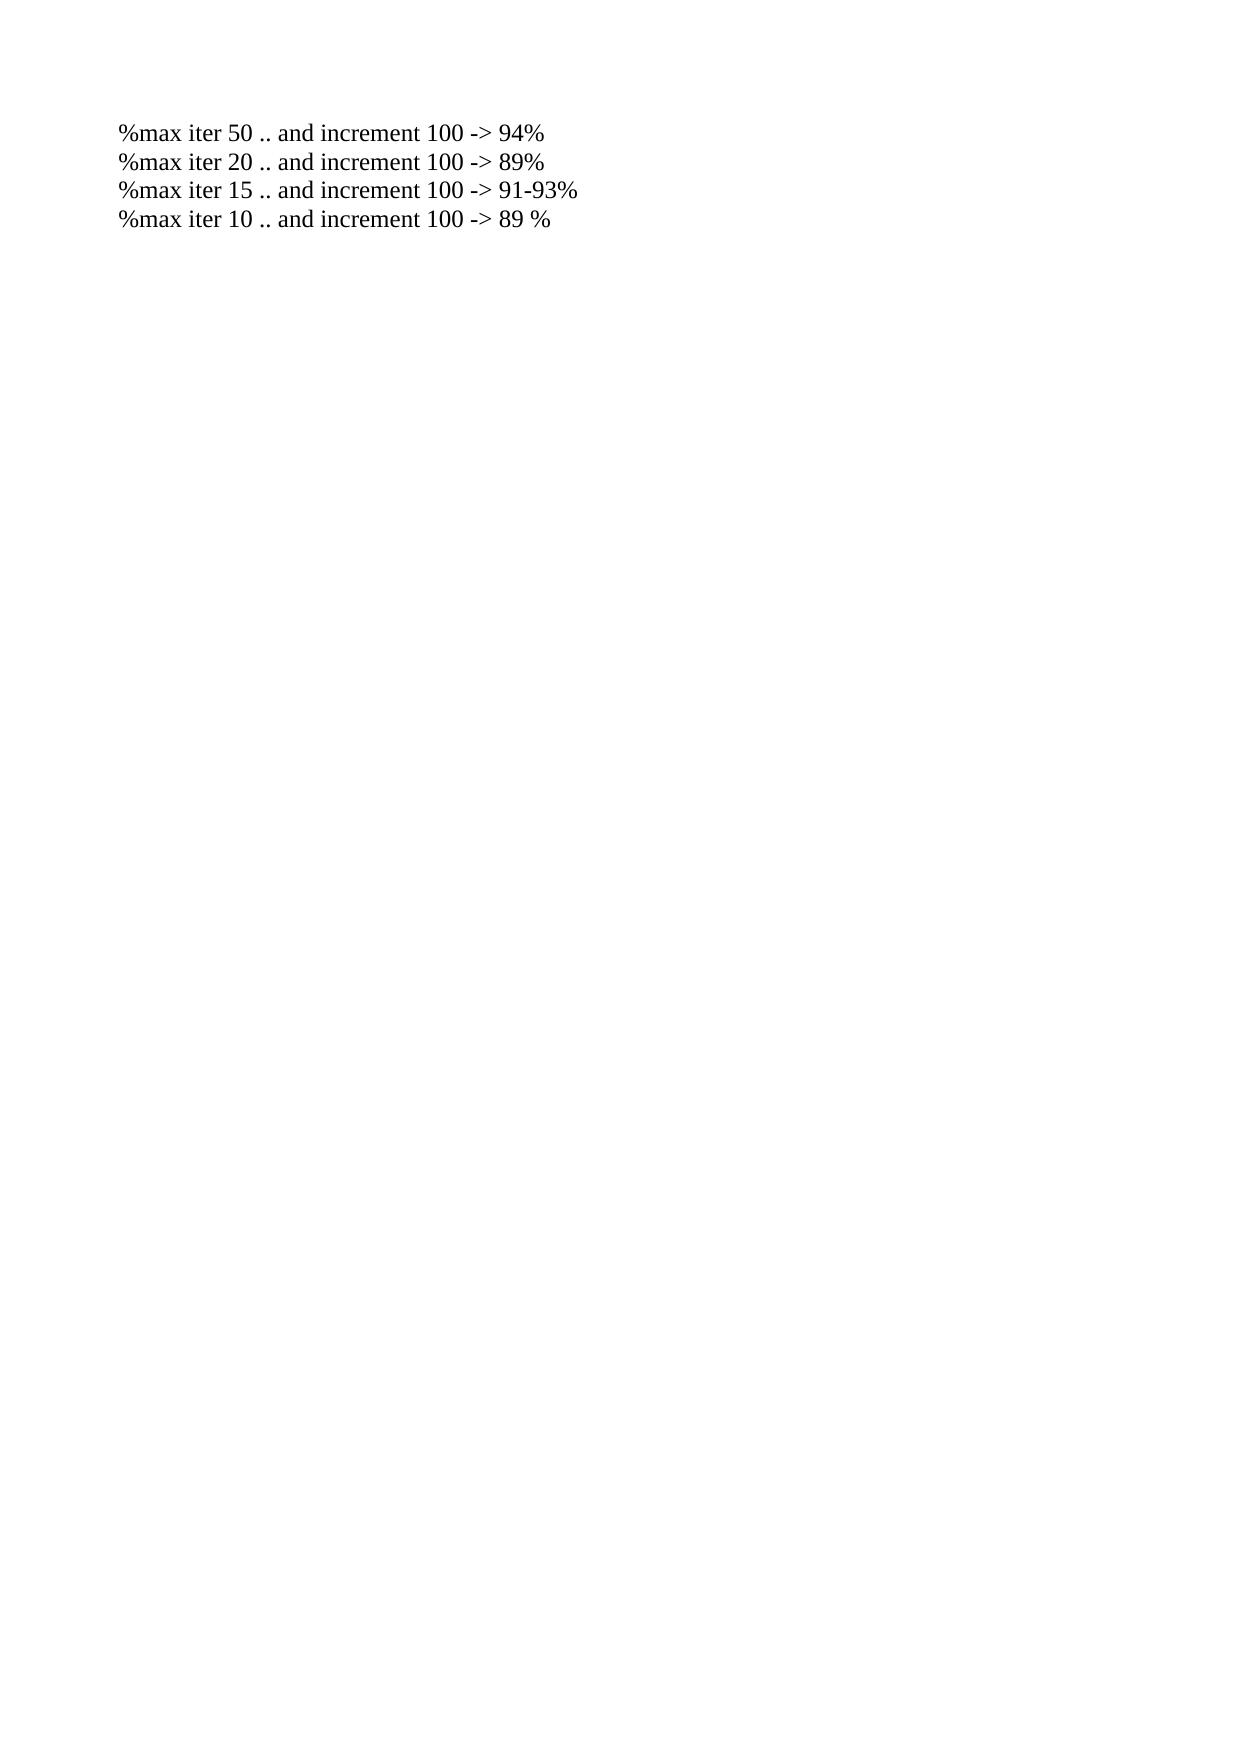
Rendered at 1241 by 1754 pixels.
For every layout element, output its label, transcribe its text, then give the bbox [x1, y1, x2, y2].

text %max iter 15 .. and increment 100 -> 91-93% [118, 176, 1122, 204]
text %max iter 50 .. and increment 100 -> 94% [118, 118, 1122, 147]
text %max iter 10 .. and increment 100 -> 89 % [118, 204, 1122, 233]
text %max iter 20 .. and increment 100 -> 89% [118, 147, 1122, 176]
